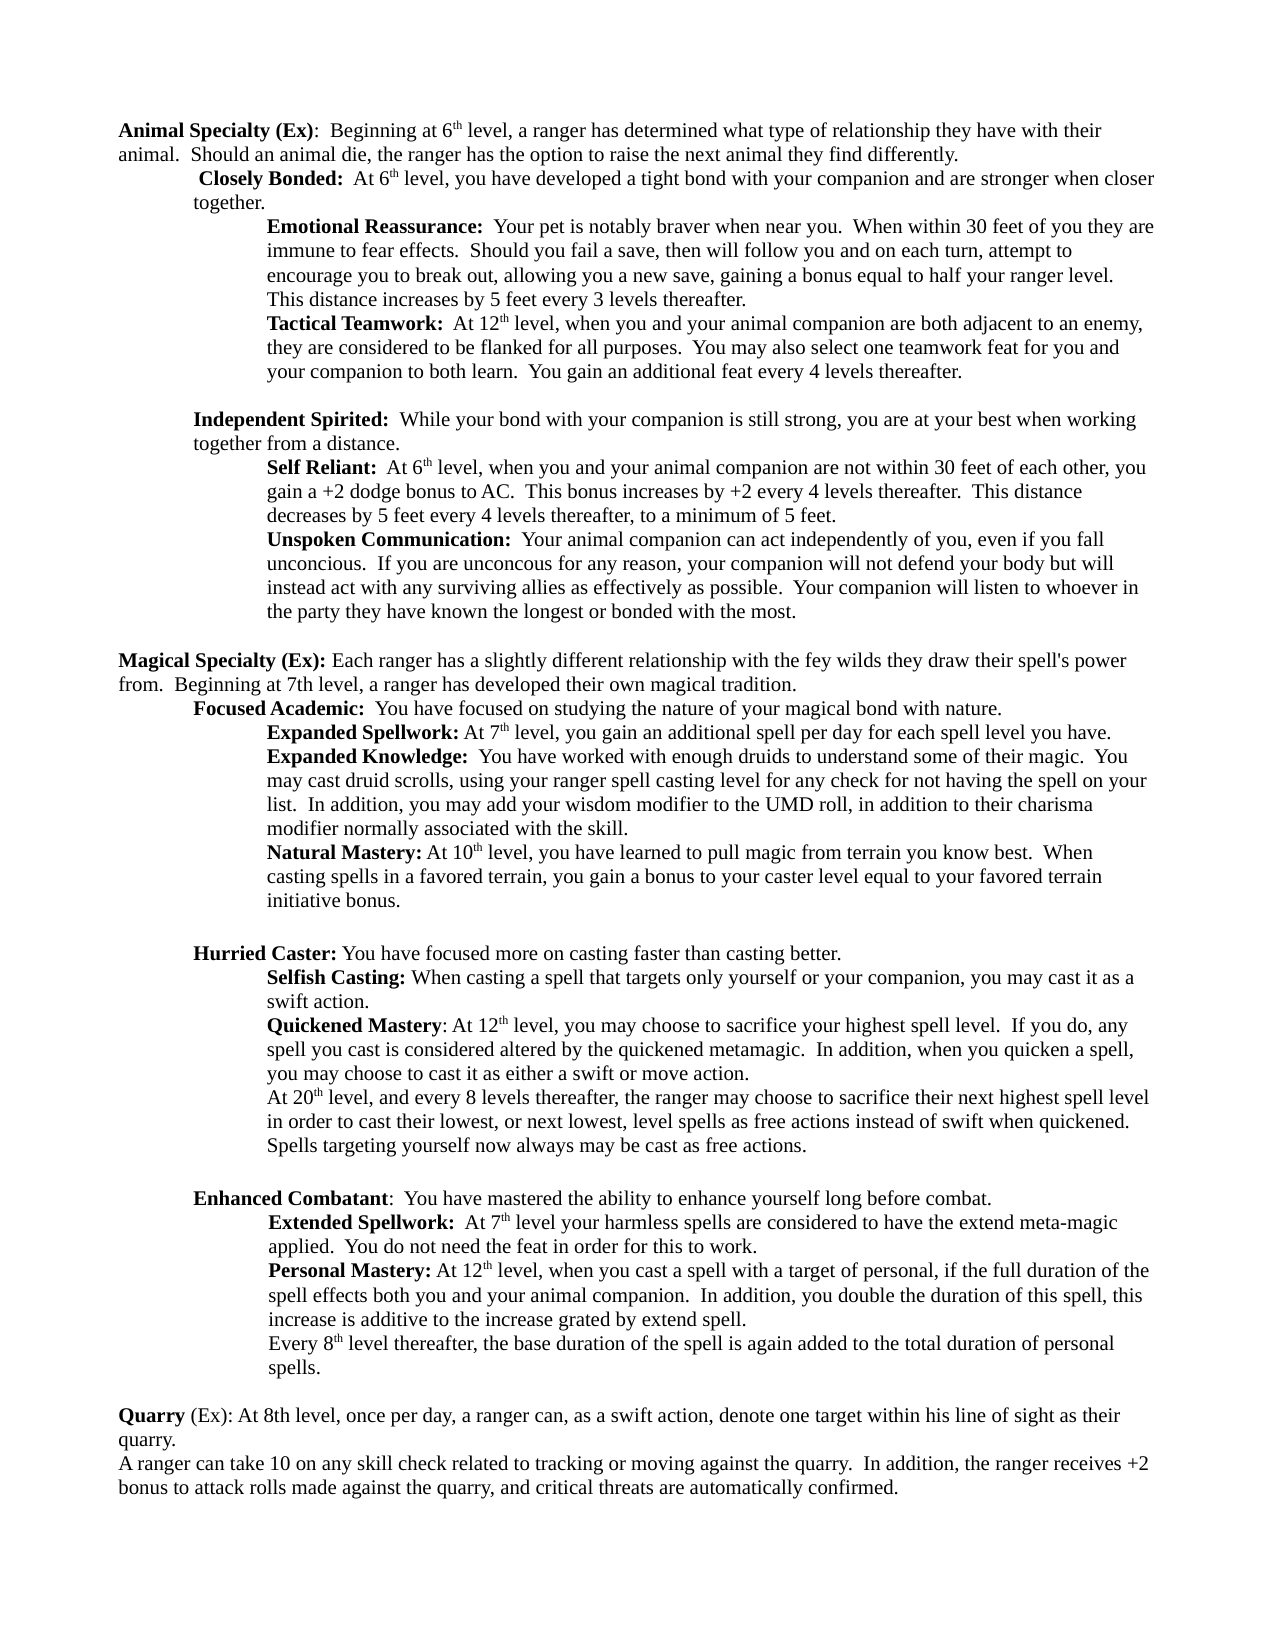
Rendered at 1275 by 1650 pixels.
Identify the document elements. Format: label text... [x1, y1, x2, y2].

text Natural Mastery: At 10th level, you have learned to pull magic from terrain you know best. When casting spells in a favored terrain, you gain a bonus to your caster level equal to your favored terrain initiative bonus. [267, 840, 1157, 912]
text This distance increases by 5 feet every 3 levels thereafter. [267, 287, 1157, 311]
text Emotional Reassurance: Your pet is notably braver when near you. When within 30 feet of you they are immune to fear effects. Should you fail a save, then will follow you and on each turn, attempt to encourage you to break out, allowing you a new save, gaining a bonus equal to half your ranger level. [267, 214, 1157, 287]
text Expanded Knowledge: You have worked with enough druids to understand some of their magic. You may cast druid scrolls, using your ranger spell casting level for any check for not having the spell on your list. In addition, you may add your wisdom modifier to the UMD roll, in addition to their charisma modifier normally associated with the skill. [267, 744, 1157, 840]
text Expanded Spellwork: At 7th level, you gain an additional spell per day for each spell level you have. [267, 720, 1157, 744]
text Hurried Caster: You have focused more on casting faster than casting better. [193, 941, 1157, 965]
text Independent Spirited: While your bond with your companion is still strong, you are at your best when working together from a distance. [193, 407, 1157, 455]
text Focused Academic: You have focused on studying the nature of your magical bond with nature. [193, 696, 1157, 720]
text Extended Spellwork: At 7th level your harmless spells are considered to have the extend meta-magic applied. You do not need the feat in order for this to work. [268, 1210, 1157, 1258]
text Unspoken Communication: Your animal companion can act independently of you, even if you fall unconcious. If you are unconcous for any reason, your companion will not defend your body but will instead act with any surviving allies as effectively as possible. Your companion will listen to whoever in the party they have known the longest or bonded with the most. [267, 527, 1157, 623]
text Enhanced Combatant: You have mastered the ability to enhance yourself long before combat. [193, 1186, 1157, 1210]
text Self Reliant: At 6th level, when you and your animal companion are not within 30 feet of each other, you gain a +2 dodge bonus to AC. This bonus increases by +2 every 4 levels thereafter. This distance decreases by 5 feet every 4 levels thereafter, to a minimum of 5 feet. [267, 455, 1157, 527]
text Closely Bonded: At 6th level, you have developed a tight bond with your companion and are stronger when closer together. [193, 166, 1157, 214]
text Animal Specialty (Ex): Beginning at 6th level, a ranger has determined what type of relationship they have with their animal. Should an animal die, the ranger has the option to raise the next animal they find differently. [118, 118, 1157, 166]
text Tactical Teamwork: At 12th level, when you and your animal companion are both adjacent to an enemy, they are considered to be flanked for all purposes. You may also select one teamwork feat for you and your companion to both learn. You gain an additional feat every 4 levels thereafter. [267, 311, 1157, 383]
text Quarry (Ex): At 8th level, once per day, a ranger can, as a swift action, denote one target within his line of sight as their quarry. A ranger can take 10 on any skill check related to tracking or moving against the quarry. In addition, the ranger receives +2 bonus to attack rolls made against the quarry, and critical threats are automatically confirmed. [118, 1403, 1157, 1499]
text Selfish Casting: When casting a spell that targets only yourself or your companion, you may cast it as a swift action. [267, 965, 1157, 1013]
text Quickened Mastery: At 12th level, you may choose to sacrifice your highest spell level. If you do, any spell you cast is considered altered by the quickened metamagic. In addition, when you quicken a spell, you may choose to cast it as either a swift or move action. [267, 1013, 1157, 1085]
text At 20th level, and every 8 levels thereafter, the ranger may choose to sacrifice their next highest spell level in order to cast their lowest, or next lowest, level spells as free actions instead of swift when quickened. Spells targeting yourself now always may be cast as free actions. [267, 1085, 1157, 1157]
text Magical Specialty (Ex): Each ranger has a slightly different relationship with the fey wilds they draw their spell's power from. Beginning at 7th level, a ranger has developed their own magical tradition. [118, 647, 1157, 696]
text Every 8th level thereafter, the base duration of the spell is again added to the total duration of personal spells. [268, 1331, 1157, 1379]
text Personal Mastery: At 12th level, when you cast a spell with a target of personal, if the full duration of the spell effects both you and your animal companion. In addition, you double the duration of this spell, this increase is additive to the increase grated by extend spell. [268, 1258, 1157, 1331]
